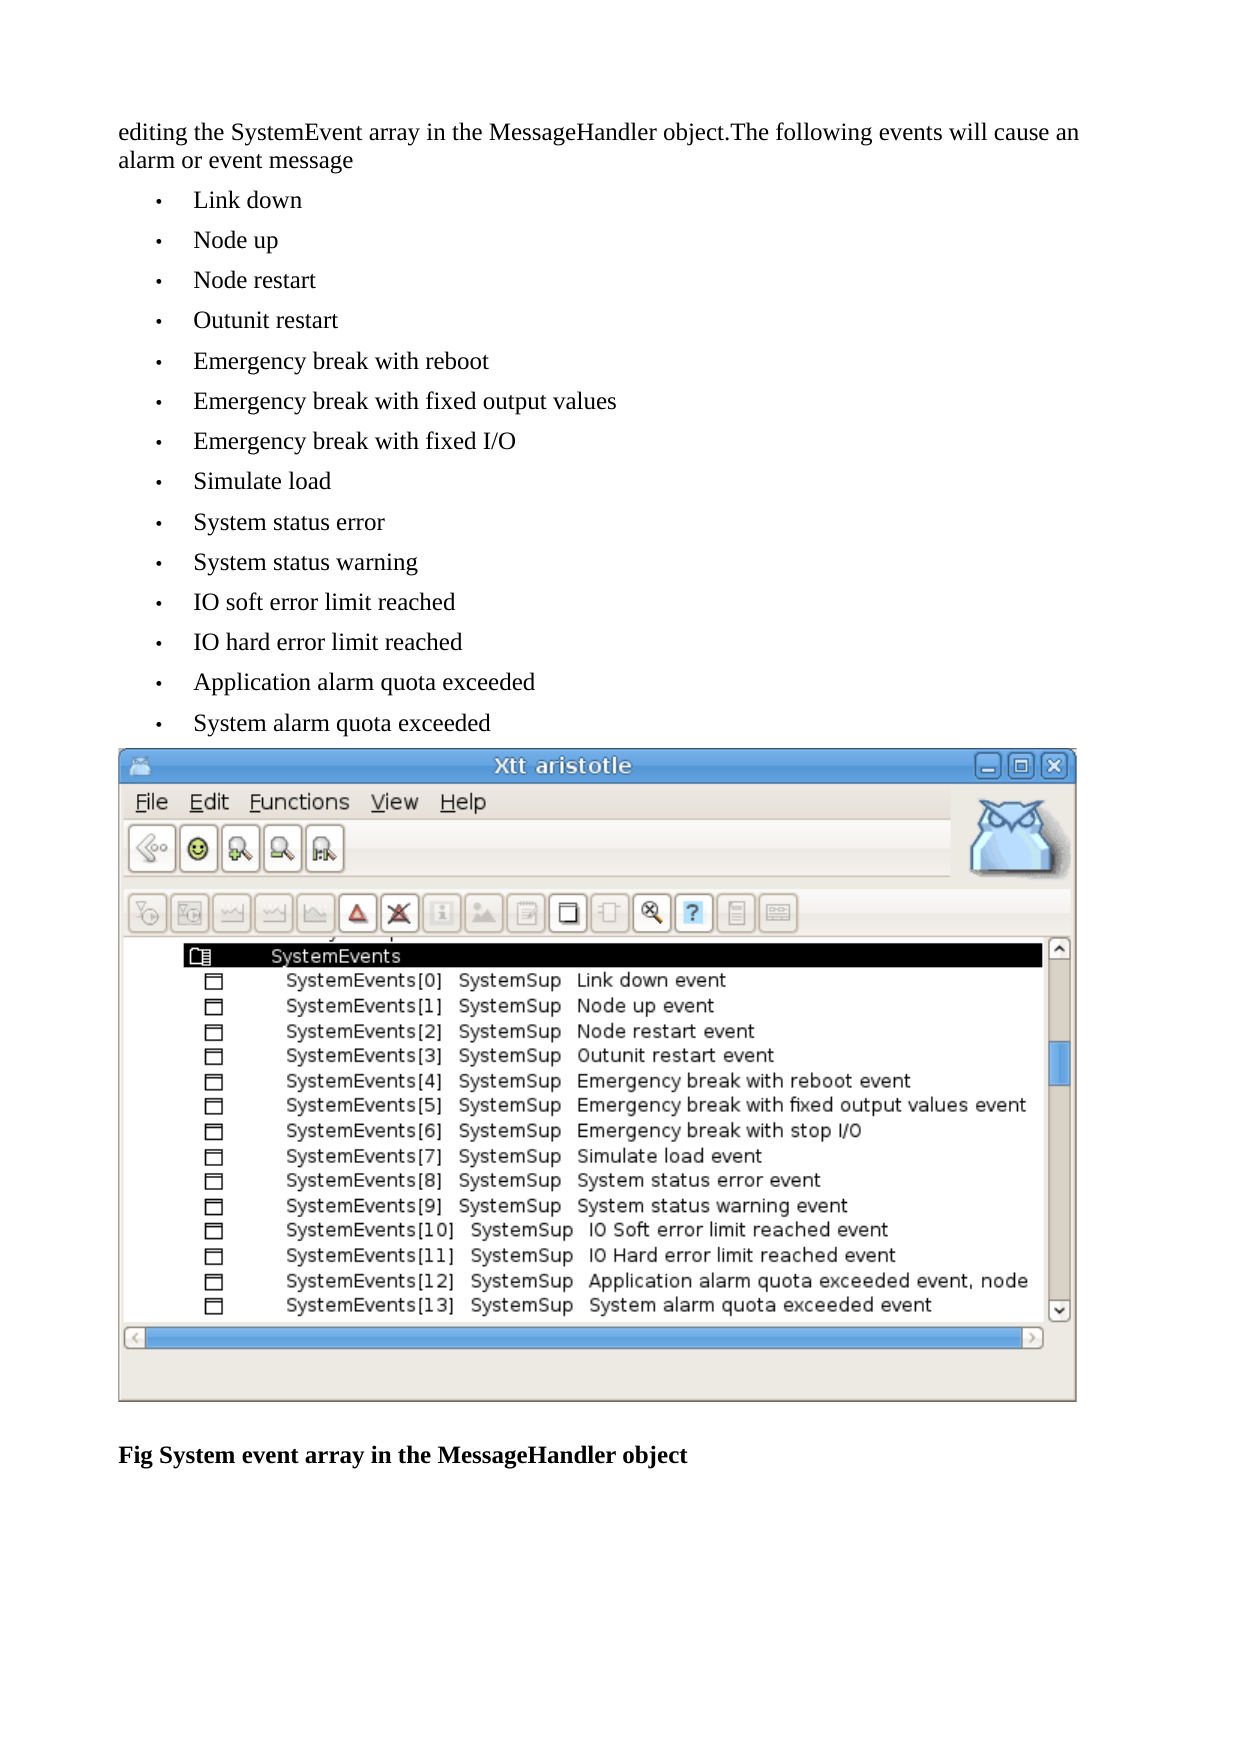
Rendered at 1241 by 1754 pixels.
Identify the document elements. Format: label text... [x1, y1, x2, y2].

picture [118, 748, 1077, 1402]
list Emergency break with reboot [156, 347, 1122, 374]
list Outunit restart [156, 307, 1122, 334]
text Fig System event array in the MessageHandler object [118, 1442, 1122, 1469]
list System status error [156, 508, 1122, 535]
list Node up [156, 226, 1122, 254]
list IO hard error limit reached [156, 628, 1122, 656]
list Emergency break with fixed output values [156, 387, 1122, 415]
list System alarm quota exceeded [156, 709, 1122, 736]
list System status warning [156, 548, 1122, 576]
list Node restart [156, 266, 1122, 294]
list Link down [156, 186, 1122, 214]
list Simulate load [156, 467, 1122, 495]
list IO soft error limit reached [156, 588, 1122, 616]
list Application alarm quota exceeded [156, 668, 1122, 696]
text editing the SystemEvent array in the MessageHandler object.The following events will cause an alarm or event message [118, 118, 1122, 173]
list Emergency break with fixed I/O [156, 427, 1122, 455]
